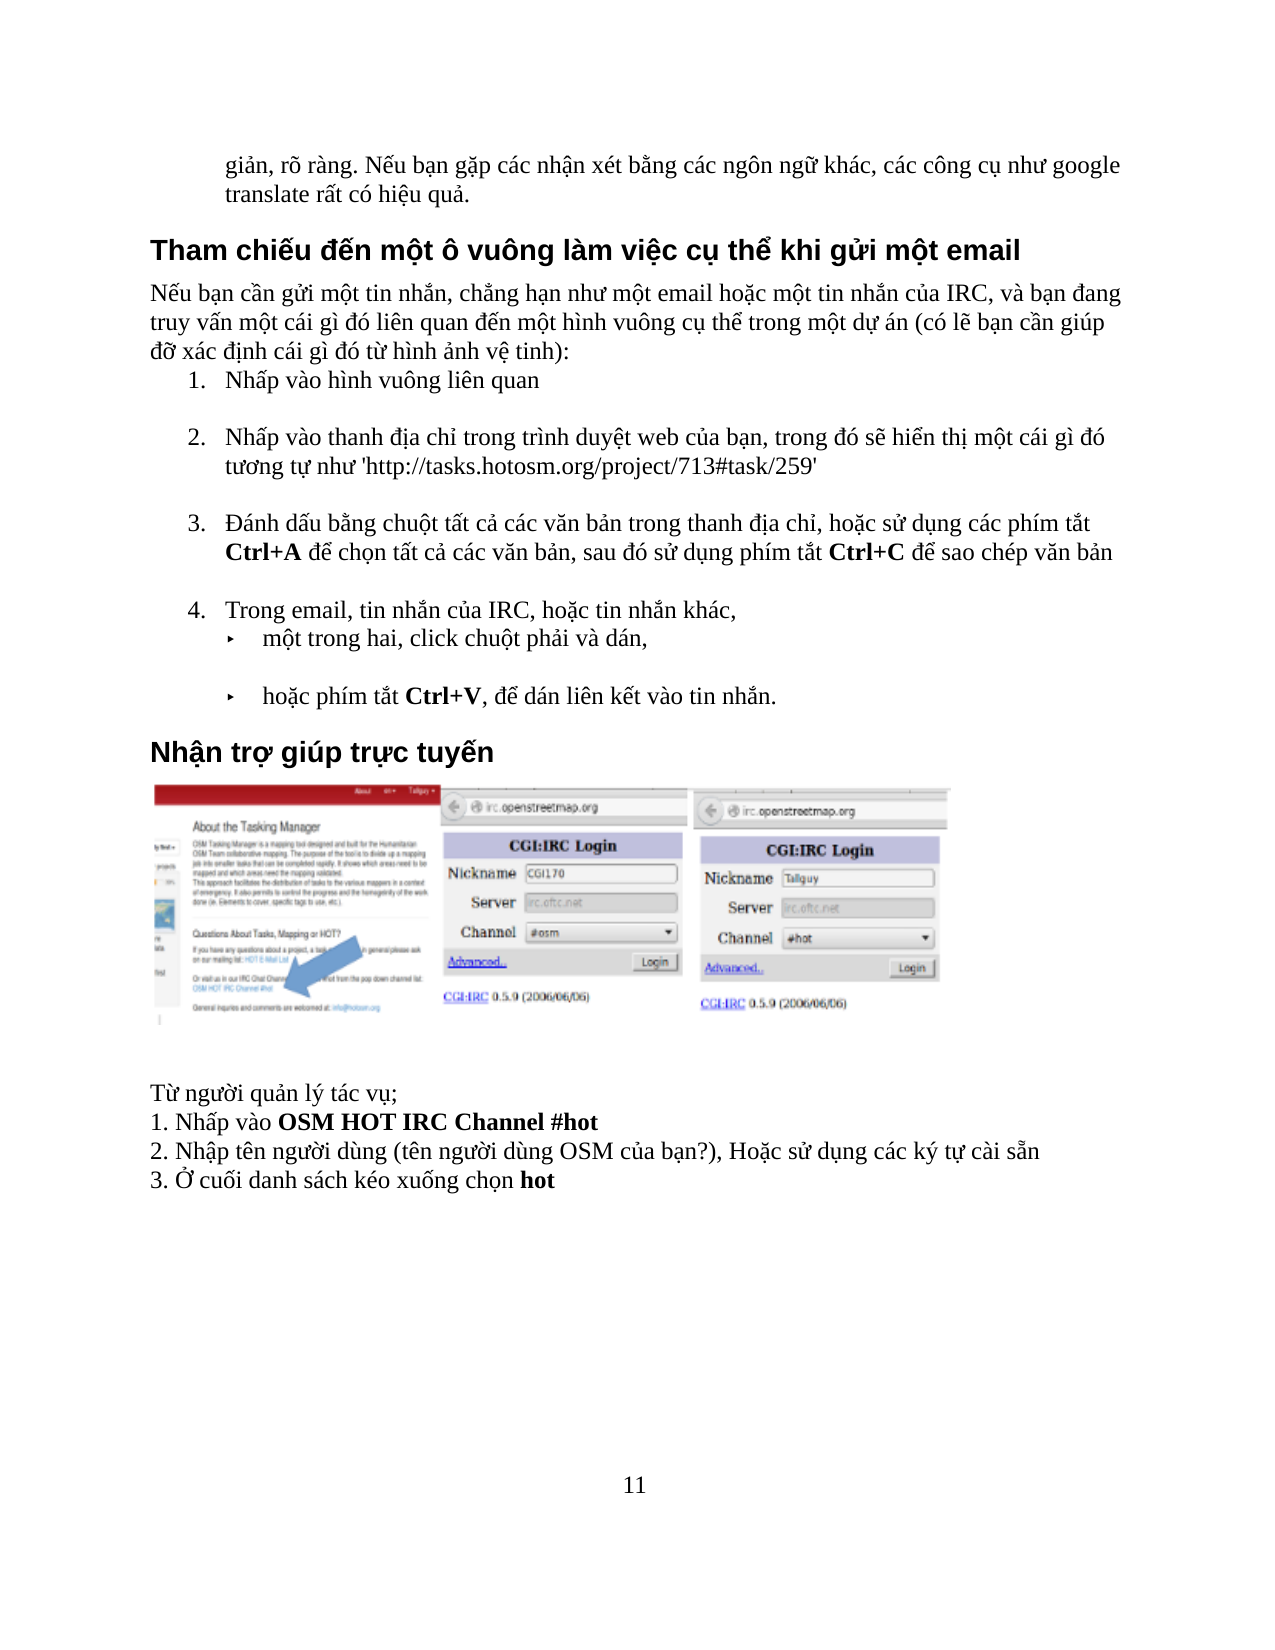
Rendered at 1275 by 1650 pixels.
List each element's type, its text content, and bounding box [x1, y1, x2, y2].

list một trong hai, click chuột phải và dán, [225, 623, 1125, 681]
list giản, rõ ràng. Nếu bạn gặp các nhận xét bằng các ngôn ngữ khác, các công cụ như google translate rất có hiệu quả. [187, 150, 1125, 207]
subtitle Nhận trợ giúp trực tuyến [150, 735, 1125, 768]
list Nhấp vào hình vuông liên quan [187, 365, 1125, 422]
list Trong email, tin nhắn của IRC, hoặc tin nhắn khác, [187, 595, 1125, 623]
picture [150, 780, 951, 1025]
list hoặc phím tắt Ctrl+V, để dán liên kết vào tin nhắn. [225, 681, 1125, 710]
list Đánh dấu bằng chuột tất cả các văn bản trong thanh địa chỉ, hoặc sử dụng các phím tắt Ctrl+A để chọn tất cả các văn bản, sau đó sử dụng phím tắt Ctrl+C để sao chép văn bản [187, 508, 1125, 595]
text Từ người quản lý tác vụ; 1. Nhấp vào OSM HOT IRC Channel #hot 2. Nhập tên người dùng (tên người dùng OSM của bạn?), Hoặc sử dụng các ký tự cài sẵn 3. Ở cuối danh sách kéo xuống chọn hot [150, 1078, 1125, 1193]
text Nếu bạn cần gửi một tin nhắn, chẳng hạn như một email hoặc một tin nhắn của IRC, và bạn đang truy vấn một cái gì đó liên quan đến một hình vuông cụ thể trong một dự án (có lẽ bạn cần giúp đỡ xác định cái gì đó từ hình ảnh vệ tinh): [150, 278, 1125, 365]
list Nhấp vào thanh địa chỉ trong trình duyệt web của bạn, trong đó sẽ hiển thị một cái gì đó tương tự như 'http://tasks.hotosm.org/project/713#task/259' [187, 422, 1125, 508]
subtitle Tham chiếu đến một ô vuông làm việc cụ thể khi gửi một email [150, 232, 1125, 266]
